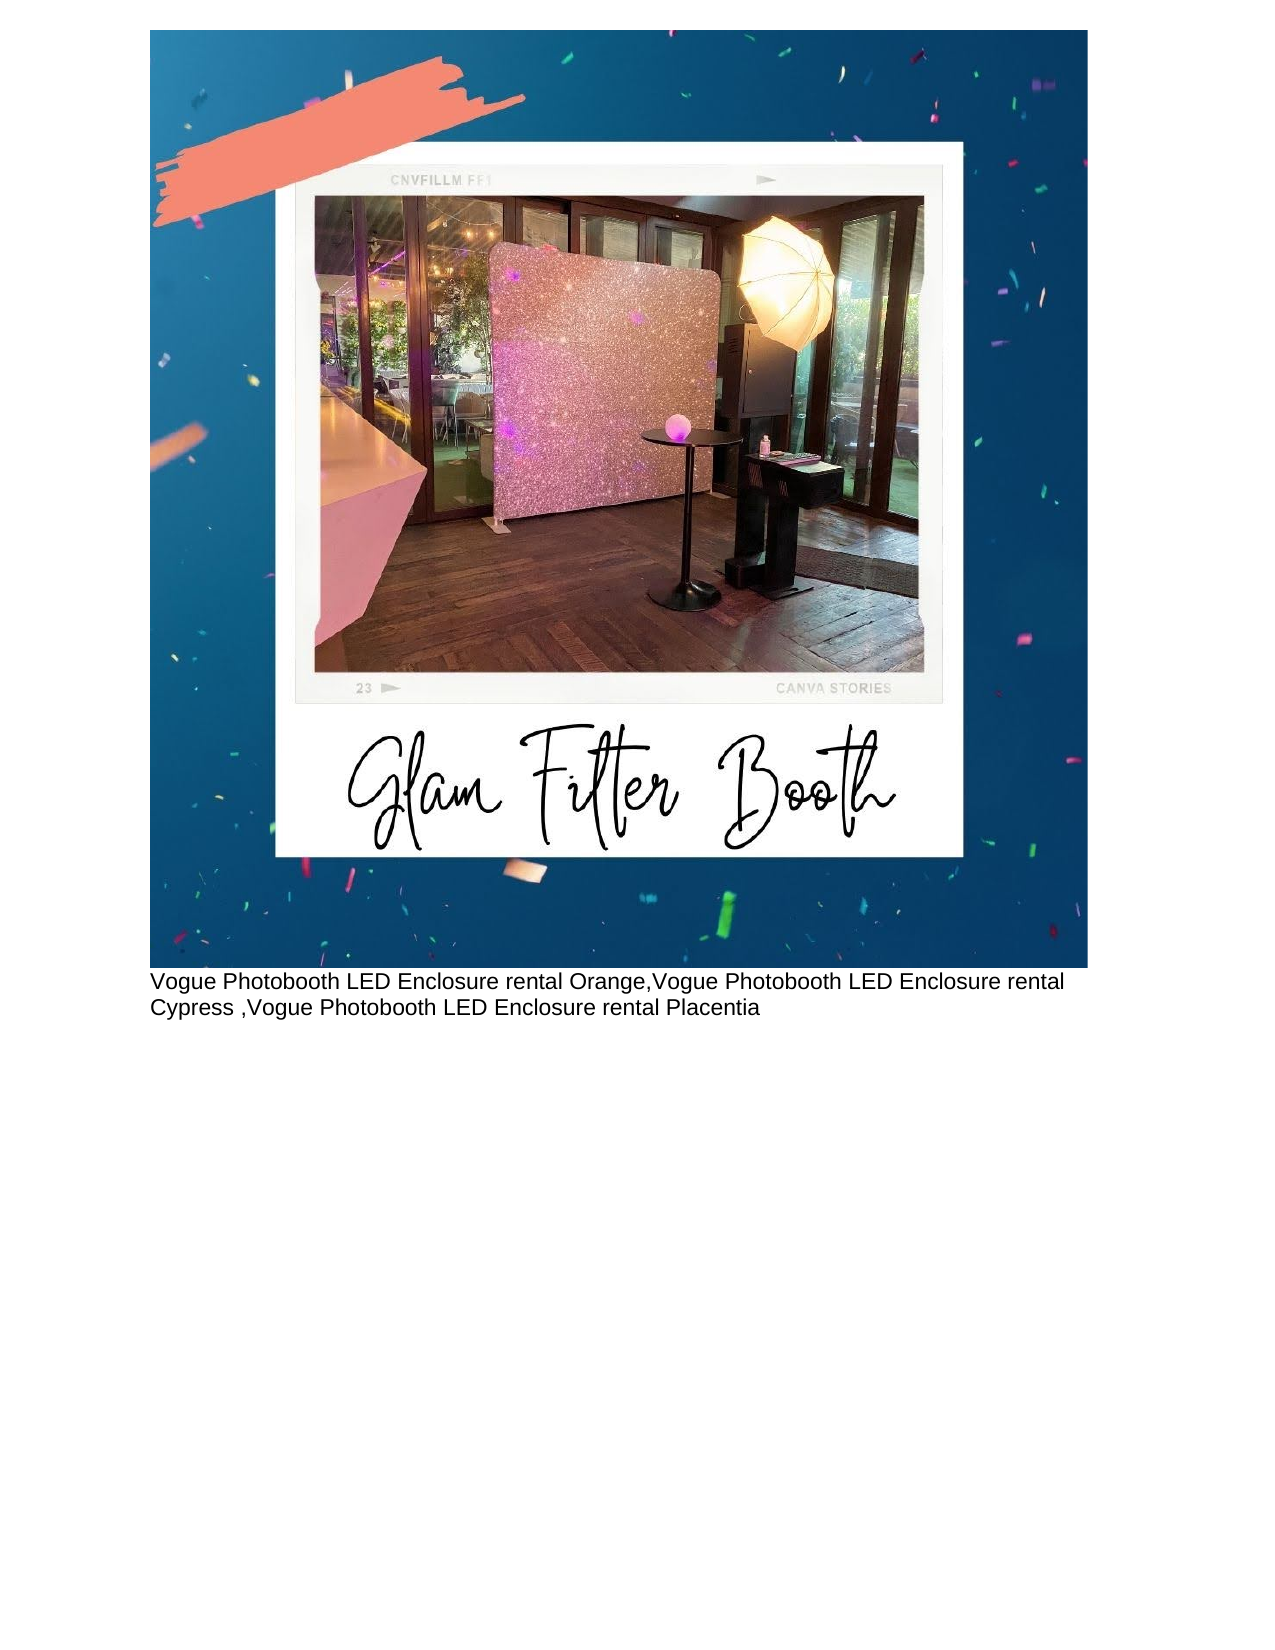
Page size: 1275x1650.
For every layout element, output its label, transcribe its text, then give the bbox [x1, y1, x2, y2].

text Vogue Photobooth LED Enclosure rental Orange,Vogue Photobooth LED Enclosure rental Cypress ,Vogue Photobooth LED Enclosure rental Placentia [150, 968, 1125, 1020]
picture [150, 30, 1088, 968]
